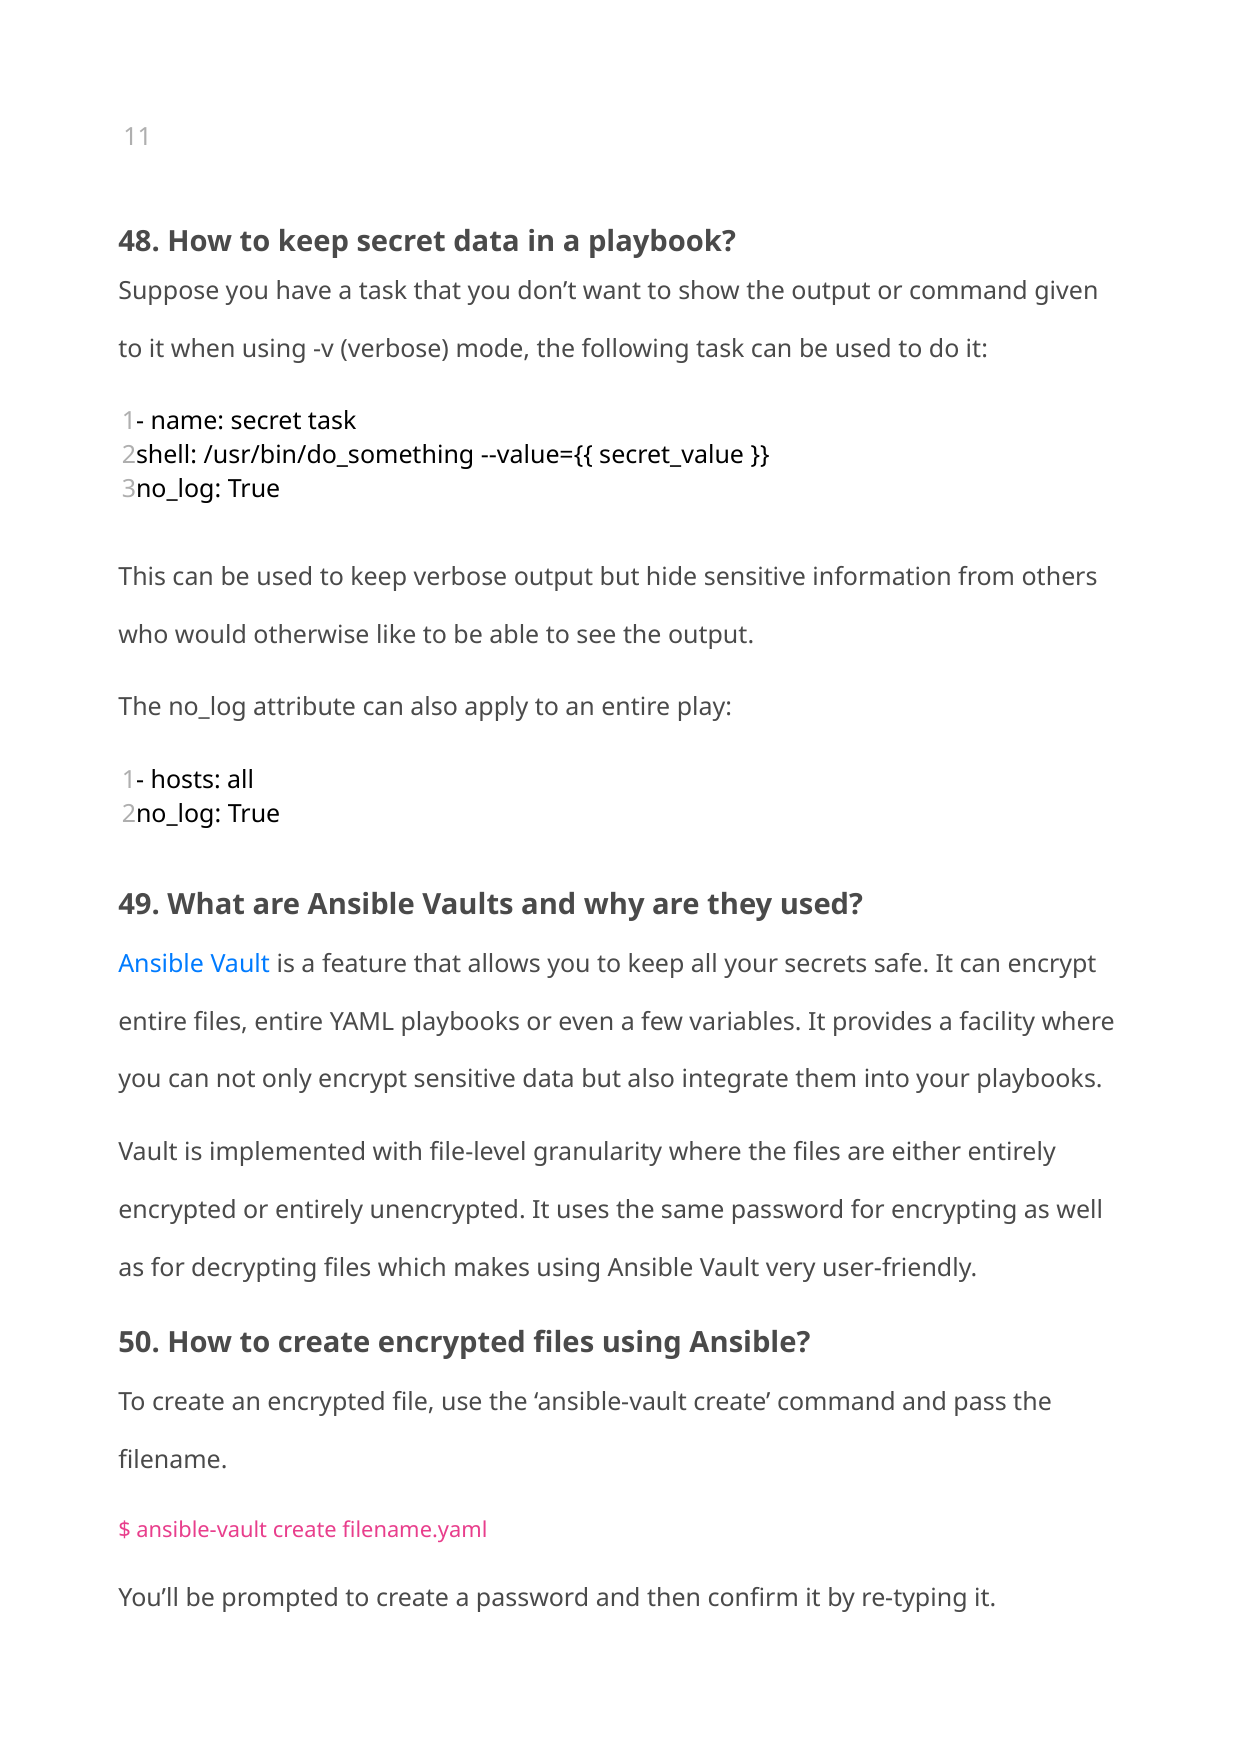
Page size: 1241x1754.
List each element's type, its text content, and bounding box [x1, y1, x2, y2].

table_header 11 [118, 118, 152, 152]
text This can be used to keep verbose output but hide sensitive information from others who would otherwise like to be able to see the output. [118, 559, 1122, 651]
table_header 1 2 3 [118, 403, 136, 505]
subtitle 49. What are Ansible Vaults and why are they used? [118, 883, 1122, 923]
text To create an encrypted file, use the ‘ansible-vault create’ command and pass the filename. [118, 1384, 1122, 1476]
table_header - hosts: all no_log: True [136, 761, 288, 829]
text You’ll be prompted to create a password and then confirm it by re-typing it. [118, 1579, 1122, 1613]
table_header - name: secret task shell: /usr/bin/do_something --value={{ secret_value }} no_log: True [136, 403, 839, 505]
text $ ansible-vault create filename.yaml [118, 1514, 1122, 1544]
table_header 1 2 [118, 761, 136, 829]
text The no_log attribute can also apply to an entire play: [118, 689, 1122, 723]
text Suppose you have a task that you don’t want to show the output or command given to it when using -v (verbose) mode, the following task can be used to do it: [118, 273, 1122, 364]
table_header [152, 118, 646, 152]
text Vault is implemented with file-level granularity where the files are either entirely encrypted or entirely unencrypted. It uses the same password for encrypting as well as for decrypting files which makes using Ansible Vault very user-friendly. [118, 1133, 1122, 1283]
text Ansible Vault is a feature that allows you to keep all your secrets safe. It can encrypt entire files, entire YAML playbooks or even a few variables. It provides a facility where you can not only encrypt sensitive data but also integrate them into your playbooks. [118, 946, 1122, 1095]
subtitle 48. How to keep secret data in a playbook? [118, 221, 1122, 260]
subtitle 50. How to create encrypted files using Ansible? [118, 1322, 1122, 1361]
